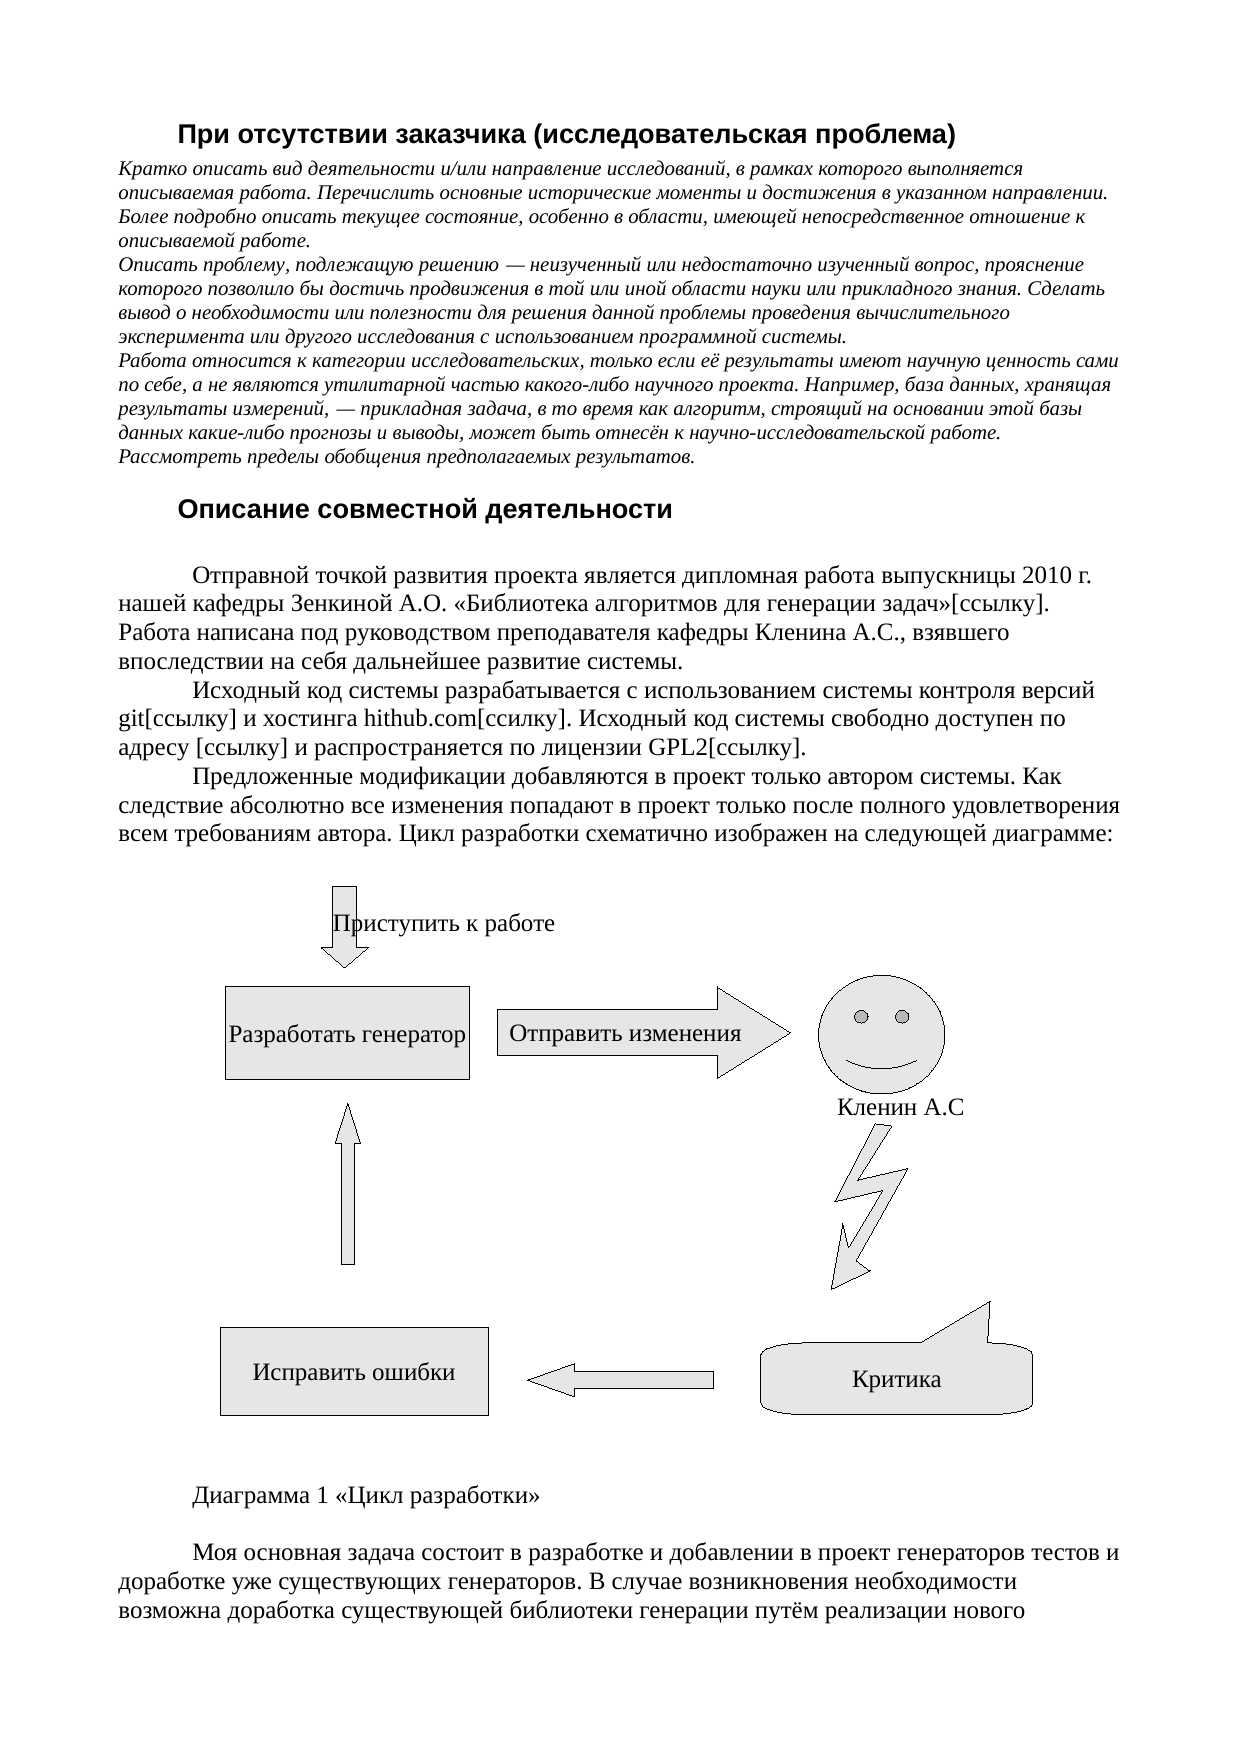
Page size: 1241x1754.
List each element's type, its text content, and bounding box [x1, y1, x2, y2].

text Рассмотреть пределы обобщения предполагаемых результатов. [118, 444, 1122, 468]
text Кратко описать вид деятельности и/или направление исследований, в рамках которого выполняется описываемая работа. Перечислить основные исторические моменты и достижения в указанном направлении. Более подробно описать текущее состояние, особенно в области, имеющей непосредственное отношение к описываемой работе. [118, 156, 1122, 252]
subtitle Описание совместной деятельности [177, 493, 1122, 525]
text Отправной точкой развития проекта является дипломная работа выпускницы 2010 г. нашей кафедры Зенкиной А.О. «Библиотека алгоритмов для генерации задач»[ссылку]. Работа написана под руководством преподавателя кафедры Кленина А.С., взявшего впоследствии на себя дальнейшее развитие системы. [118, 560, 1122, 675]
text Исходный код системы разрабатывается с использованием системы контроля версий git[ссылку] и хостинга hithub.com[ссилку]. Исходный код системы свободно доступен по адресу [ссылку] и распространяется по лицензии GPL2[ссылку]. [118, 675, 1122, 761]
text Предложенные модификации добавляются в проект только автором системы. Как следствие абсолютно все изменения попадают в проект только после полного удовлетворения всем требованиям автора. Цикл разработки схематично изображен на следующей диаграмме: [118, 761, 1122, 847]
text Работа относится к категории исследовательских, только если её результаты имеют научную ценность сами по себе, а не являются утилитарной частью какого-либо научного проекта. Например, база данных, хранящая результаты измерений, — прикладная задача, в то время как алгоритм, строящий на основании этой базы данных какие-либо прогнозы и выводы, может быть отнесён к научно-исследовательской работе. [118, 348, 1122, 444]
text Моя основная задача состоит в разработке и добавлении в проект генераторов тестов и доработке уже существующих генераторов. В случае возникновения необходимости возможна доработка существующей библиотеки генерации путём реализации нового [118, 1537, 1122, 1623]
text Описать проблему, подлежащую решению — неизученный или недостаточно изученный вопрос, прояснение которого позволило бы достичь продвижения в той или иной области науки или прикладного знания. Сделать вывод о необходимости или полезности для решения данной проблемы проведения вычислительного эксперимента или другого исследования с использованием программной системы. [118, 252, 1122, 348]
subtitle При отсутствии заказчика (исследовательская проблема) [177, 118, 1122, 149]
text Диаграмма 1 «Цикл разработки» [118, 1480, 1122, 1508]
